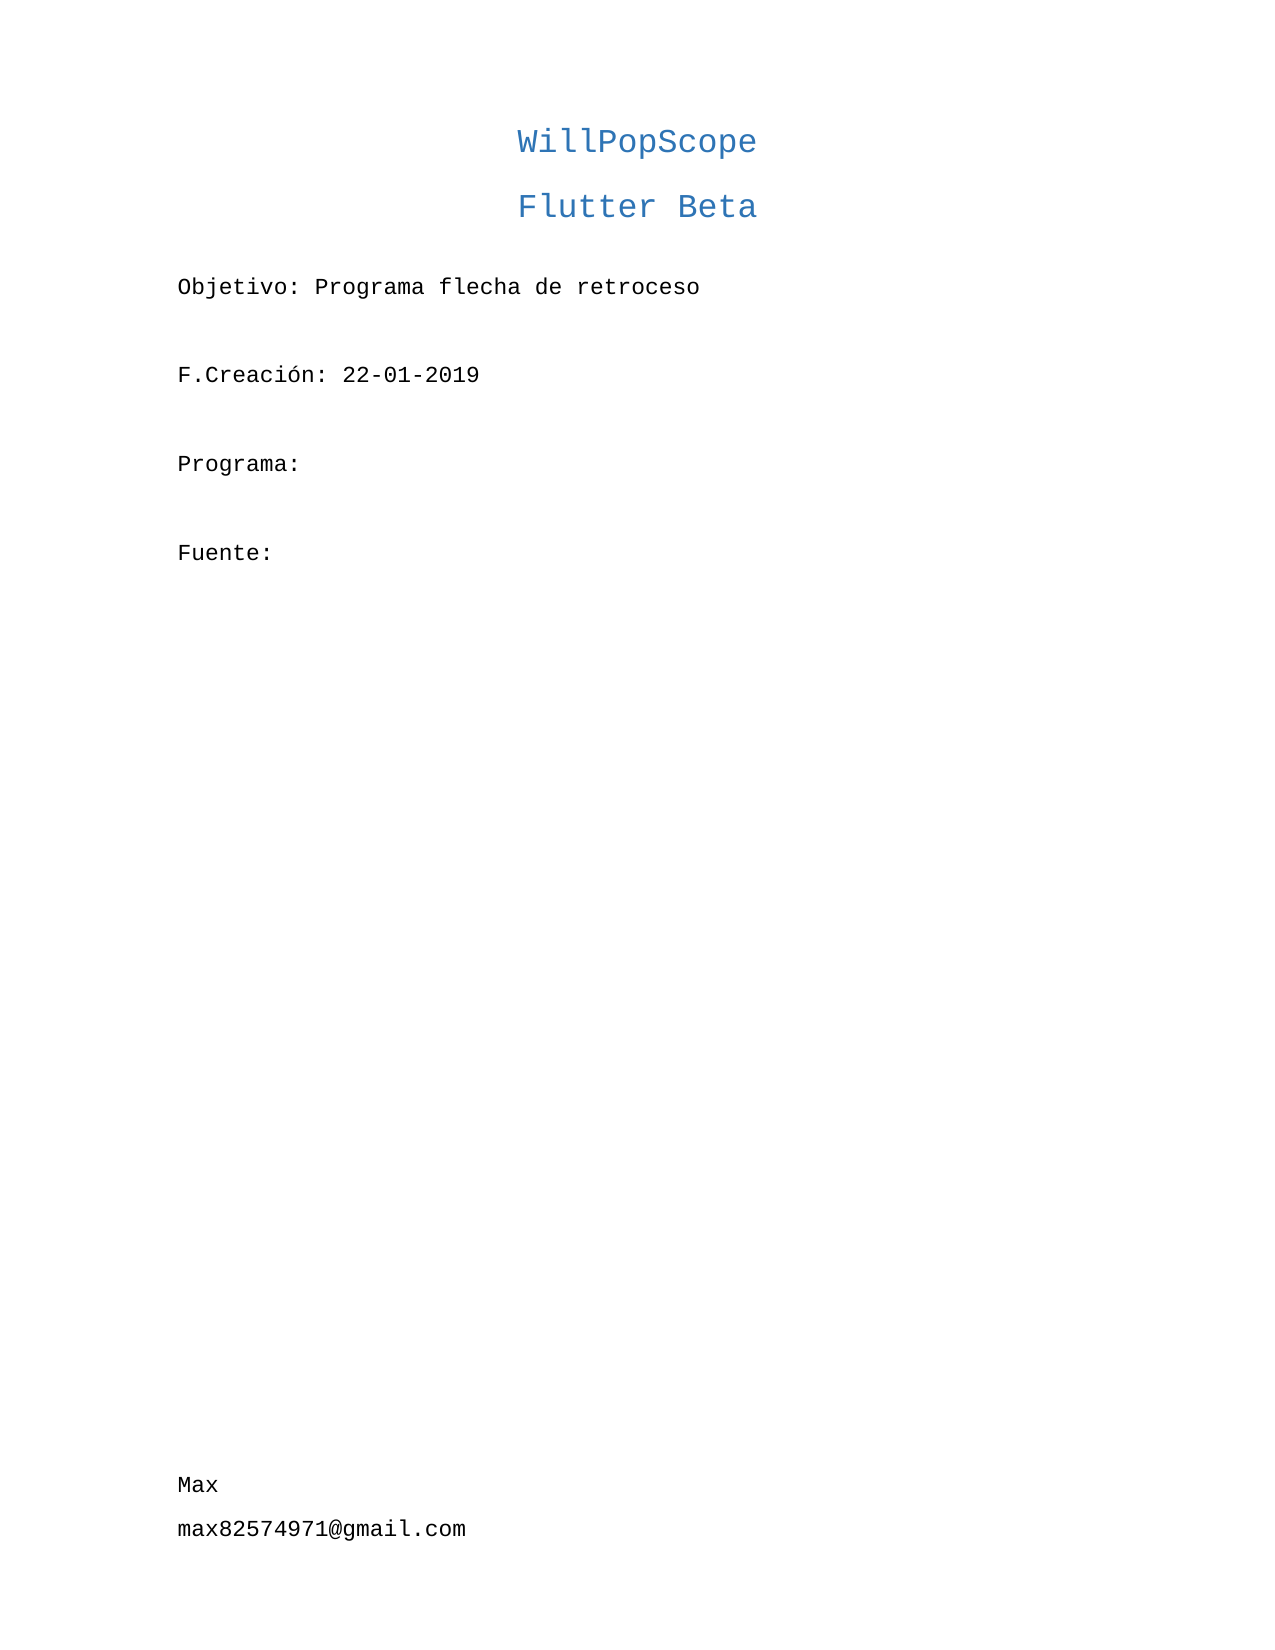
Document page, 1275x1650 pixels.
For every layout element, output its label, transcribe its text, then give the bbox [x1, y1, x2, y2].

text Objetivo: Programa flecha de retroceso [177, 275, 1098, 301]
text Max [177, 1473, 1098, 1499]
text max82574971@gmail.com [177, 1517, 1098, 1543]
text Fuente: [177, 541, 1098, 567]
subtitle Flutter Beta [177, 190, 1098, 228]
subtitle WillPopScope [177, 125, 1098, 163]
text F.Creación: 22-01-2019 [177, 364, 1098, 390]
text Programa: [177, 452, 1098, 478]
